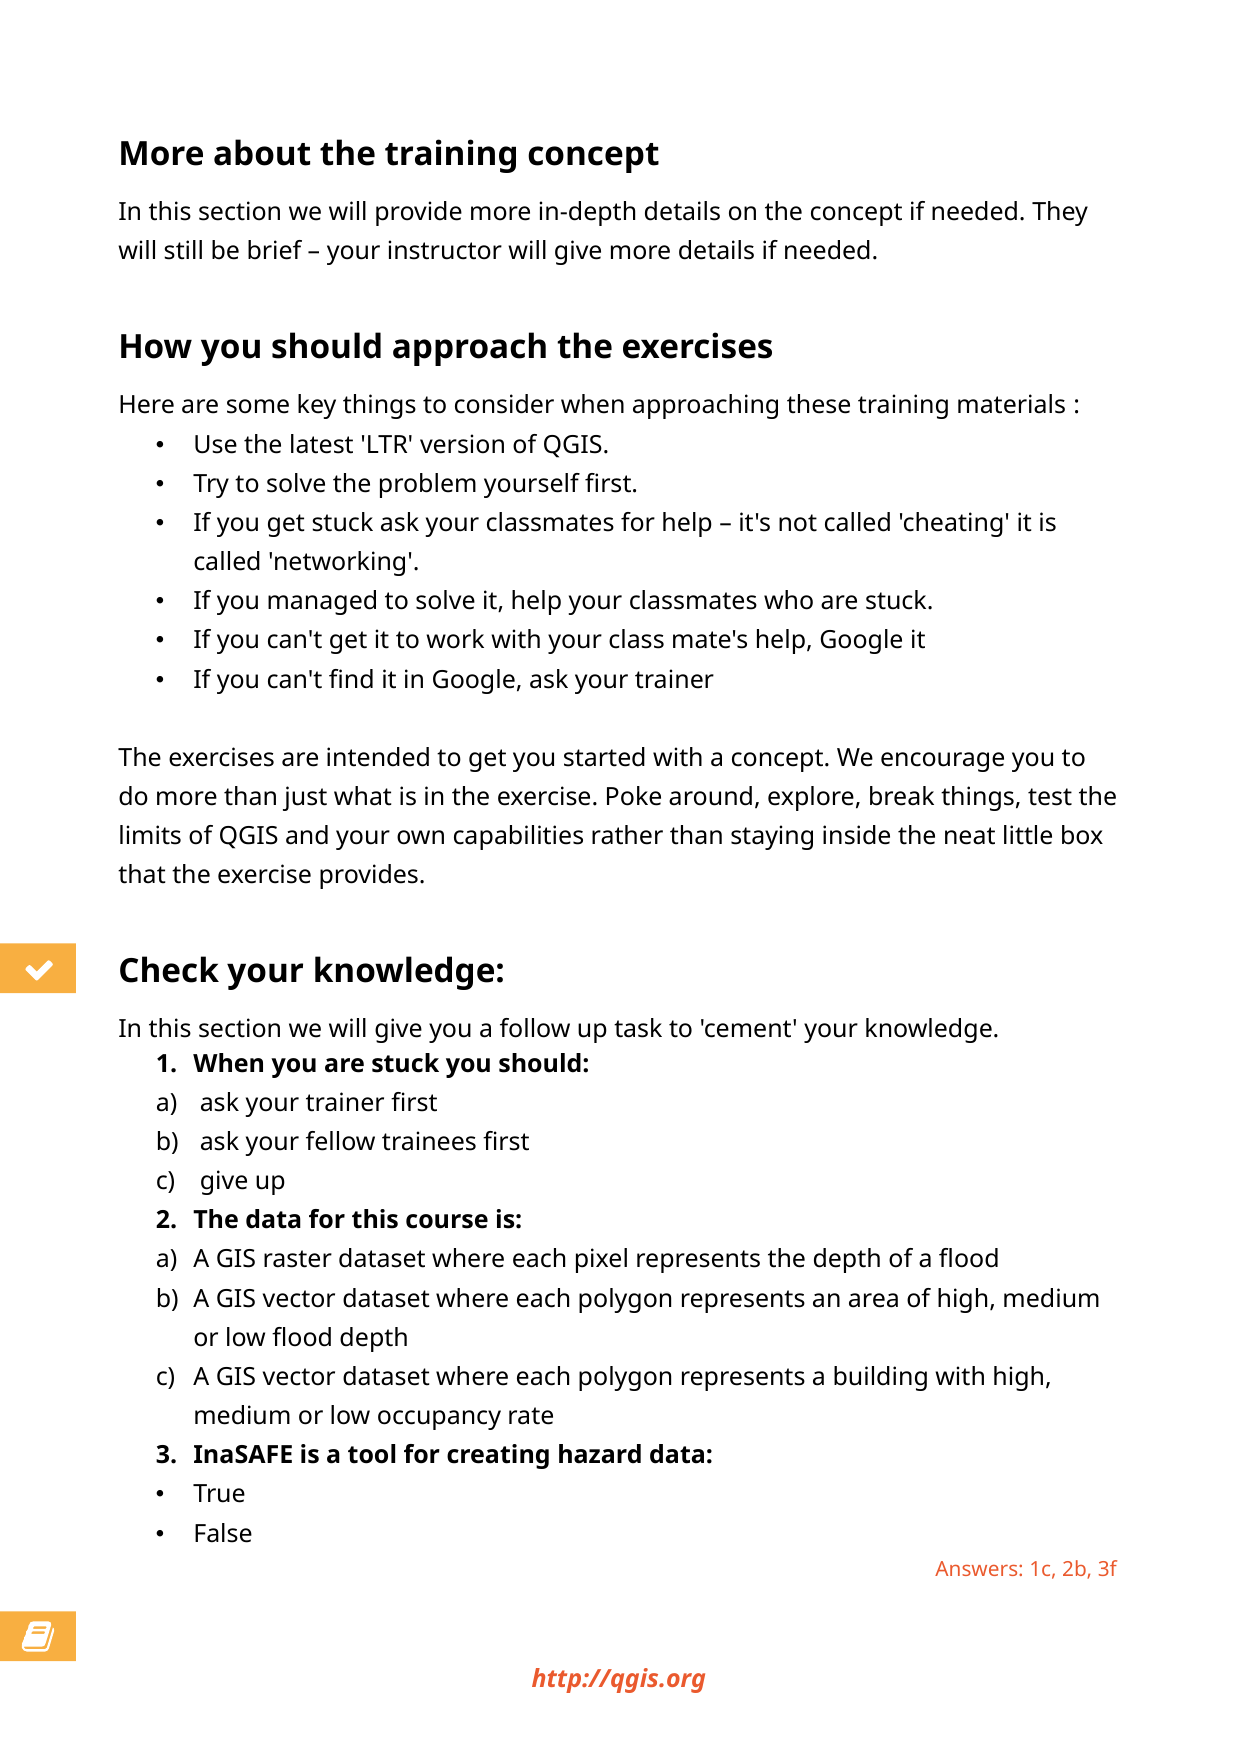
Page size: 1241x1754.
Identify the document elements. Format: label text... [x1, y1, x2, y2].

list When you are stuck you should: [156, 1045, 1122, 1079]
list If you get stuck ask your classmates for help – it's not called 'cheating' it is called 'networking'. [156, 504, 1122, 578]
list ask your fellow trainees first [156, 1123, 1122, 1158]
list A GIS vector dataset where each polygon represents a building with high, medium or low occupancy rate [156, 1358, 1122, 1432]
text Answers: 1c, 2b, 3f [118, 1554, 1122, 1583]
list A GIS raster dataset where each pixel represents the depth of a flood [156, 1241, 1122, 1275]
text In this section we will give you a follow up task to 'cement' your knowledge. [118, 1011, 1122, 1045]
list True [156, 1476, 1122, 1510]
list give up [156, 1163, 1122, 1197]
list ask your trainer first [156, 1084, 1122, 1118]
list Use the latest 'LTR' version of QGIS. [156, 426, 1122, 460]
list If you managed to solve it, help your classmates who are stuck. [156, 583, 1122, 617]
list If you can't get it to work with your class mate's help, Google it [156, 622, 1122, 656]
list If you can't find it in Google, ask your trainer [156, 661, 1122, 695]
text In this section we will provide more in-depth details on the concept if needed. They will still be brief – your instructor will give more details if needed. [118, 194, 1122, 267]
list The data for this course is: [156, 1202, 1122, 1236]
subtitle How you should approach the exercises [118, 323, 1122, 368]
list False [156, 1515, 1122, 1549]
subtitle Check your knowledge: [118, 947, 1122, 993]
list InaSAFE is a tool for creating hazard data: [156, 1437, 1122, 1471]
text Here are some key things to consider when approaching these training materials : [118, 387, 1122, 421]
list Try to solve the problem yourself first. [156, 465, 1122, 499]
list A GIS vector dataset where each polygon represents an area of high, medium or low flood depth [156, 1280, 1122, 1353]
subtitle More about the training concept [118, 130, 1122, 175]
text The exercises are intended to get you started with a concept. We encourage you to do more than just what is in the exercise. Poke around, explore, break things, test the limits of QGIS and your own capabilities rather than staying inside the neat little box that the exercise provides. [118, 739, 1122, 891]
